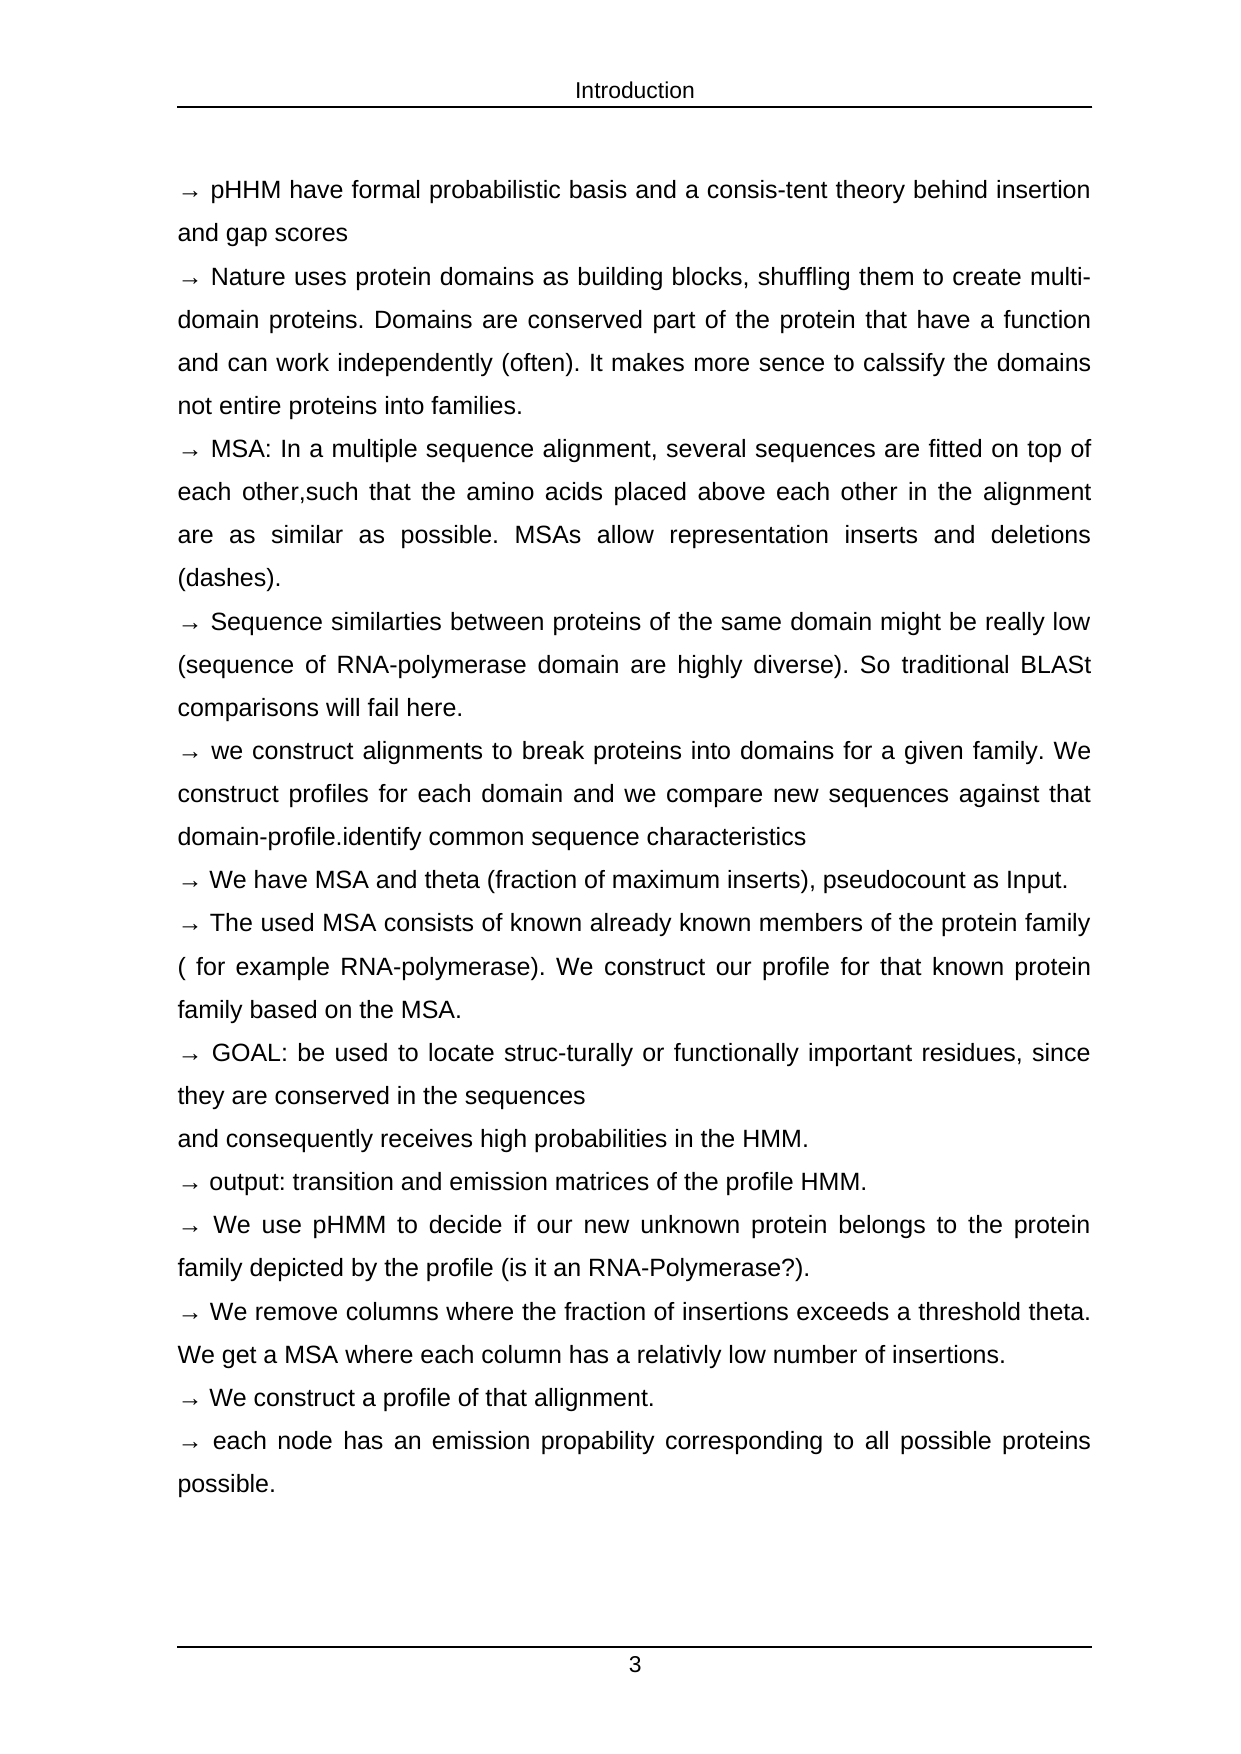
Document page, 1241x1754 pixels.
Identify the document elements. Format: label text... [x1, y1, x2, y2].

text → each node has an emission propability corresponding to all possible proteins possible. [177, 1426, 1092, 1498]
text → We use pHMM to decide if our new unknown protein belongs to the protein family depicted by the profile (is it an RNA-Polymerase?). [177, 1210, 1092, 1282]
text → Nature uses protein domains as building blocks, shuffling them to create multi-domain proteins. Domains are conserved part of the protein that have a function and can work independently (often). It makes more sence to calssify the domains not entire proteins into families. [177, 262, 1092, 420]
text → output: transition and emission matrices of the profile HMM. [177, 1167, 1092, 1196]
text and consequently receives high probabilities in the HMM. [177, 1124, 1092, 1153]
text → MSA: In a multiple sequence alignment, several sequences are ﬁtted on top of each other,such that the amino acids placed above each other in the alignment are as similar as possible. MSAs allow representation inserts and deletions (dashes). [177, 434, 1092, 592]
text → We remove columns where the fraction of insertions exceeds a threshold theta. We get a MSA where each column has a relativly low number of insertions. [177, 1297, 1092, 1368]
text → GOAL: be used to locate struc-turally or functionally important residues, since they are conserved in the sequences [177, 1038, 1092, 1110]
text → we construct alignments to break proteins into domains for a given family. We construct profiles for each domain and we compare new sequences against that domain-profile.identify common sequence characteristics [177, 736, 1092, 851]
text → The used MSA consists of known already known members of the protein family ( for example RNA-polymerase). We construct our profile for that known protein family based on the MSA. [177, 908, 1092, 1023]
text → We have MSA and theta (fraction of maximum inserts), pseudocount as Input. [177, 865, 1092, 894]
text → Sequence similarties between proteins of the same domain might be really low (sequence of RNA-polymerase domain are highly diverse). So traditional BLASt comparisons will fail here. [177, 607, 1092, 722]
text → We construct a profile of that allignment. [177, 1383, 1092, 1412]
text → pHHM have formal probabilistic basis and a consis-tent theory behind insertion and gap scores [177, 175, 1092, 247]
